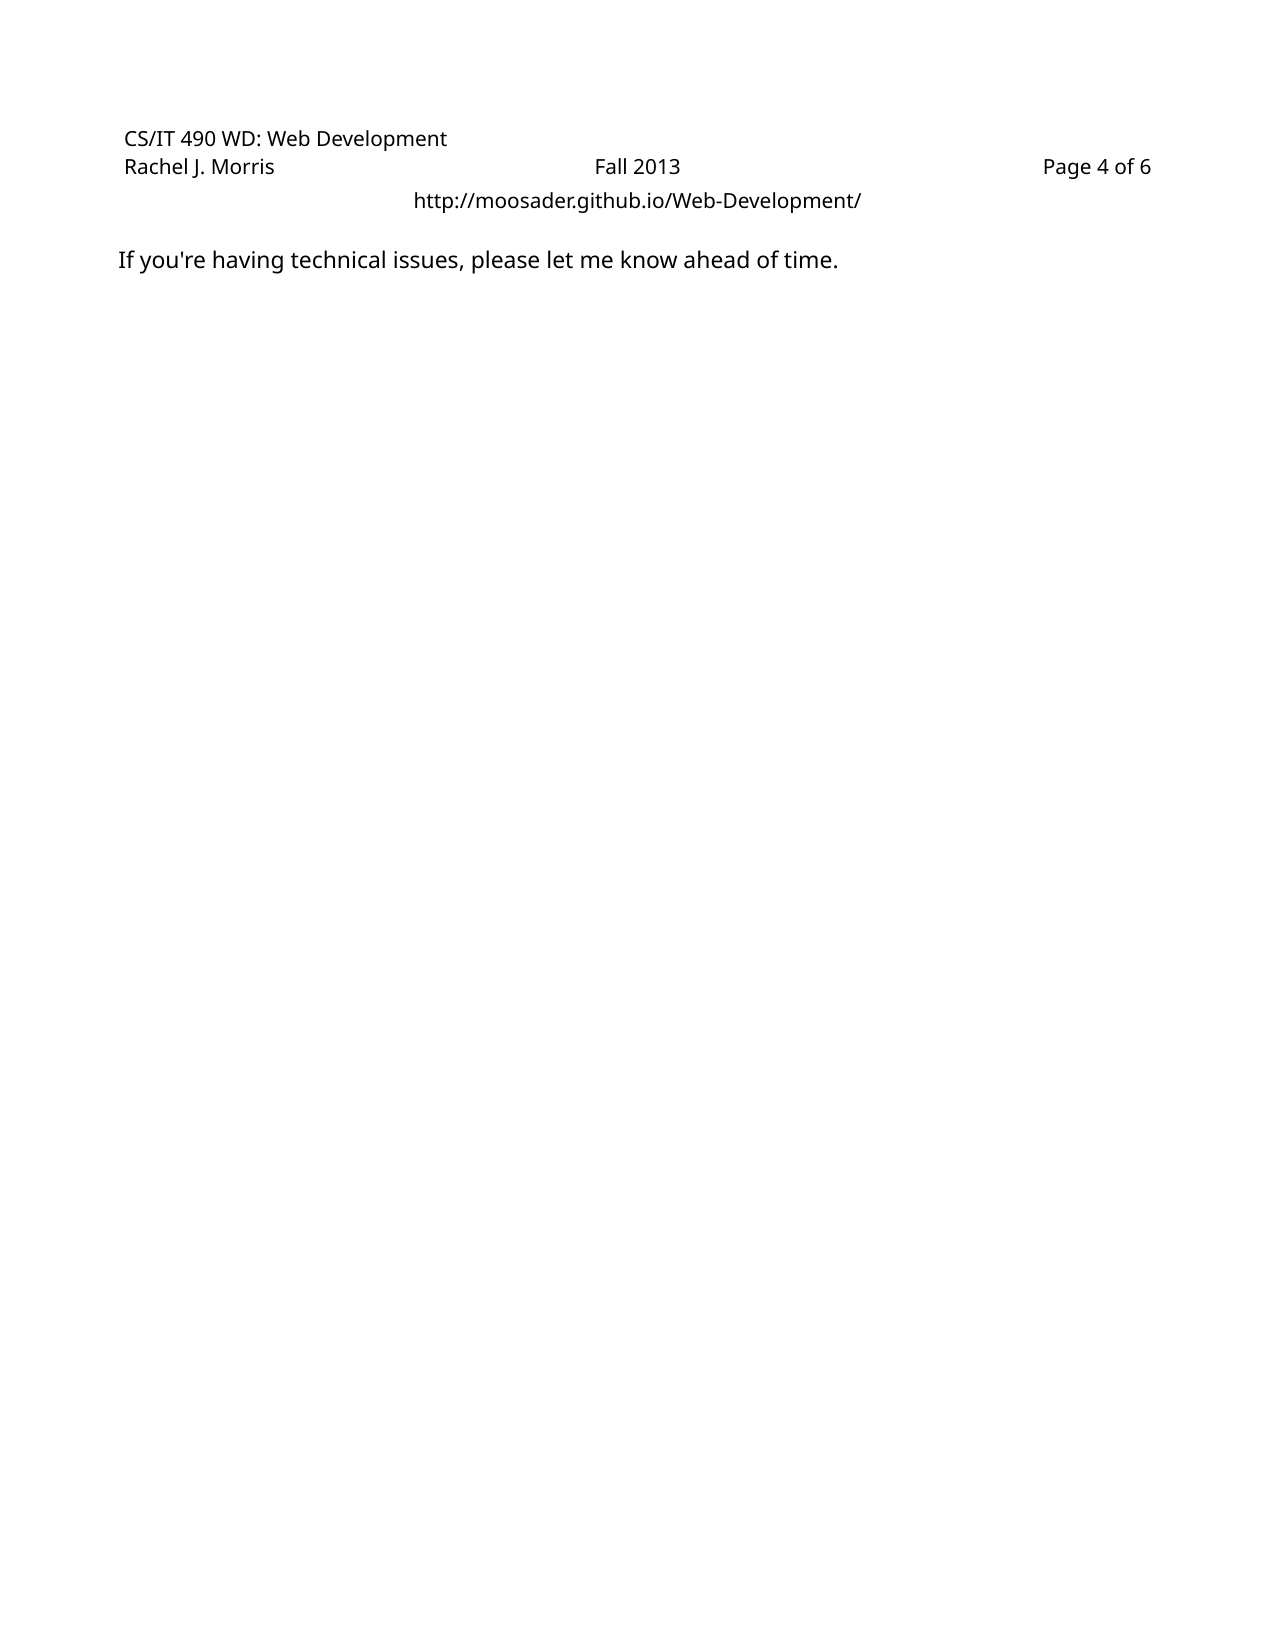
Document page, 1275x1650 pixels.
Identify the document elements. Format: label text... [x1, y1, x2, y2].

subtitle If you're having technical issues, please let me know ahead of time. [118, 244, 1157, 276]
